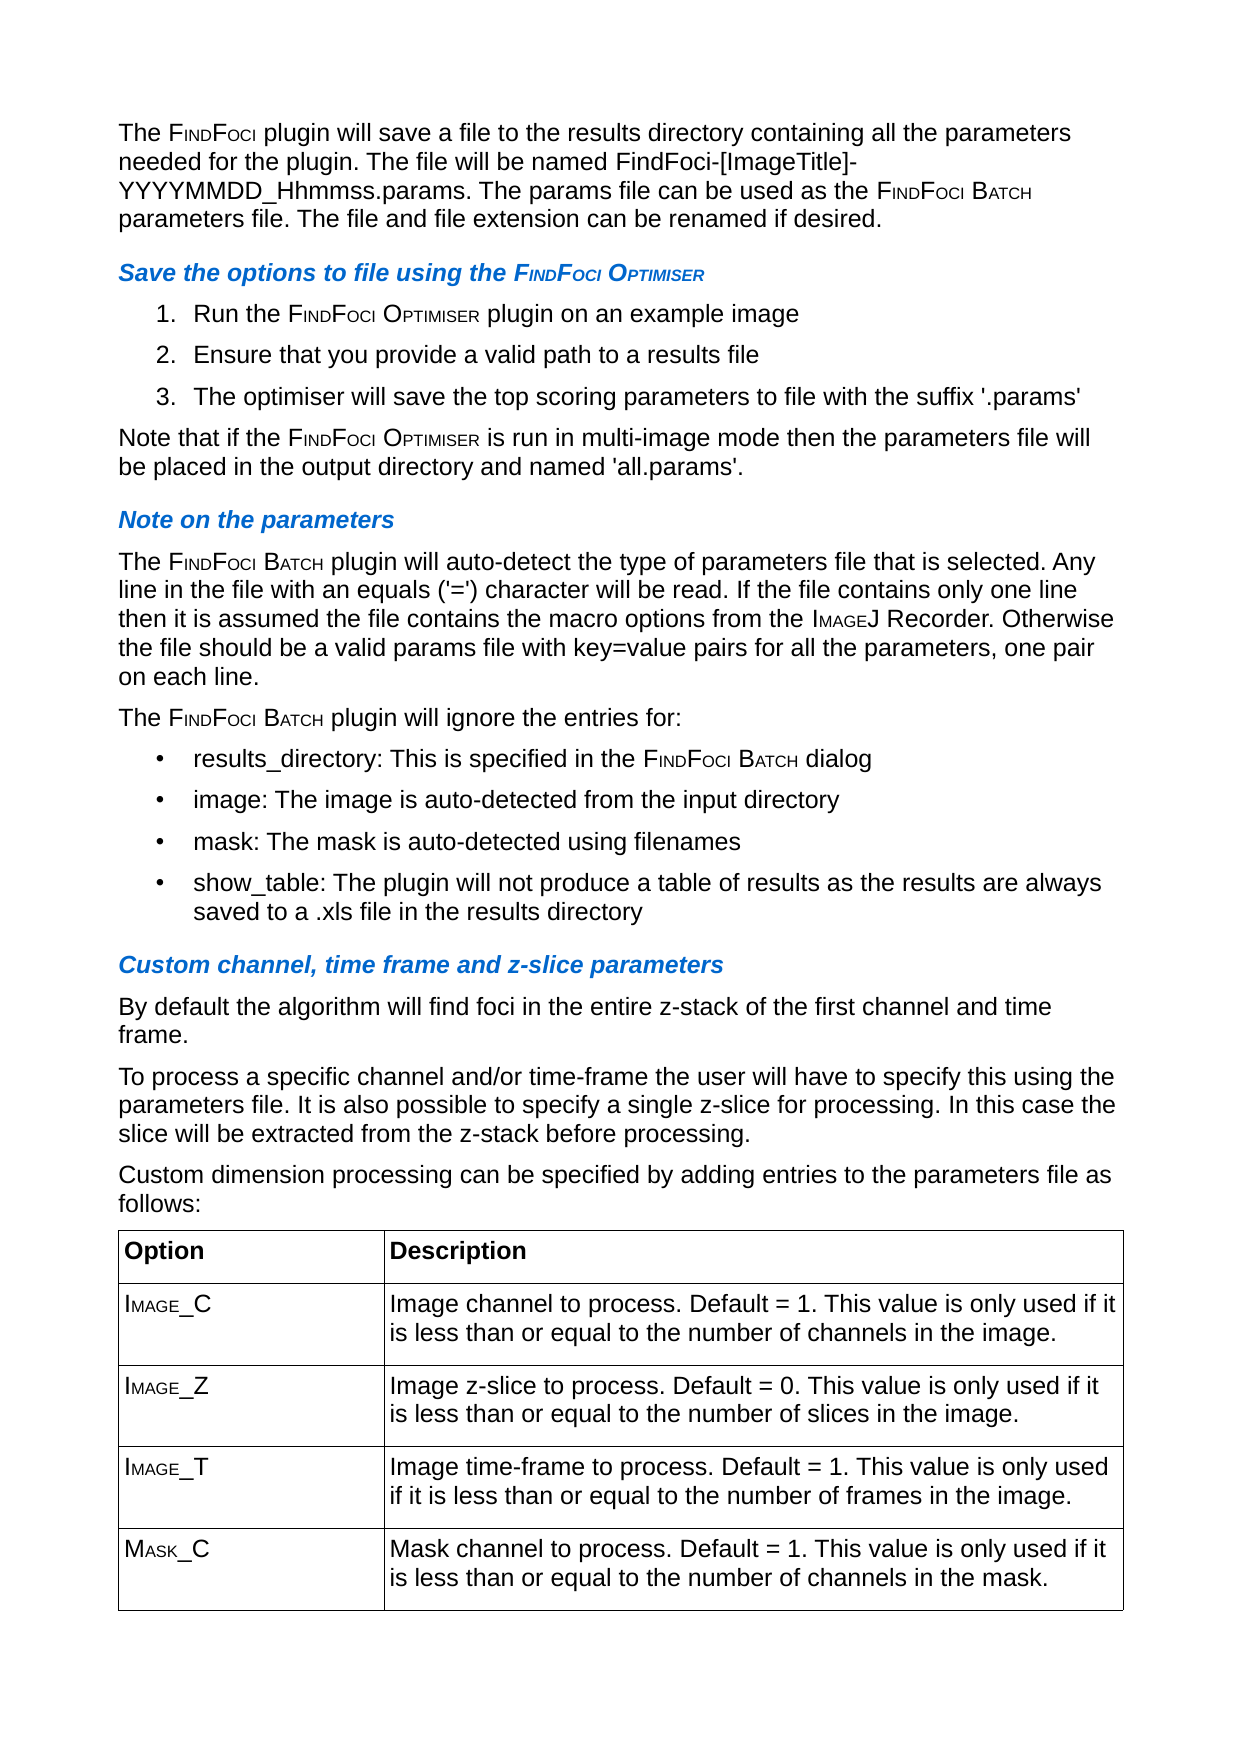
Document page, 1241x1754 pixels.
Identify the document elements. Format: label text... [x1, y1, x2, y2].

text Note that if the FindFoci Optimiser is run in multi-image mode then the parameters file will be placed in the output directory and named 'all.params'. [118, 423, 1122, 480]
text The FindFoci Batch plugin will auto-detect the type of parameters file that is selected. Any line in the file with an equals ('=') character will be read. If the file contains only one line then it is assumed the file contains the macro options from the ImageJ Recorder. Otherwise the file should be a valid params file with key=value pairs for all the parameters, one pair on each line. [118, 546, 1122, 690]
list image: The image is auto-detected from the input directory [156, 785, 1122, 814]
list mask: The mask is auto-detected using filenames [156, 827, 1122, 856]
list Run the FindFoci Optimiser plugin on an example image [156, 299, 1122, 328]
table_cell Mask channel to process. Default = 1. This value is only used if it is less than or equal to the number of channels in the mask. [385, 1529, 1123, 1609]
text By default the algorithm will find foci in the entire z-stack of the first channel and time frame. [118, 992, 1122, 1049]
table_cell Mask_C [119, 1529, 384, 1609]
table_cell Image channel to process. Default = 1. This value is only used if it is less than or equal to the number of channels in the image. [385, 1284, 1123, 1365]
text The FindFoci Batch plugin will ignore the entries for: [118, 703, 1122, 731]
table_cell Image_T [119, 1447, 384, 1528]
list The optimiser will save the top scoring parameters to file with the suffix '.params' [156, 382, 1122, 410]
subtitle Save the options to file using the FindFoci Optimiser [118, 258, 1122, 287]
table_header Description [385, 1231, 1123, 1283]
subtitle Note on the parameters [118, 505, 1122, 534]
list results_directory: This is specified in the FindFoci Batch dialog [156, 744, 1122, 773]
table_cell Image_Z [119, 1366, 384, 1446]
table_cell Image time-frame to process. Default = 1. This value is only used if it is less than or equal to the number of frames in the image. [385, 1447, 1123, 1528]
table_cell Image_C [119, 1284, 384, 1365]
table_cell Image z-slice to process. Default = 0. This value is only used if it is less than or equal to the number of slices in the image. [385, 1366, 1123, 1446]
text The FindFoci plugin will save a file to the results directory containing all the parameters needed for the plugin. The file will be named FindFoci-[ImageTitle]-YYYYMMDD_Hhmmss.params. The params file can be used as the FindFoci Batch parameters file. The file and file extension can be renamed if desired. [118, 118, 1122, 233]
list show_table: The plugin will not produce a table of results as the results are always saved to a .xls file in the results directory [156, 868, 1122, 926]
text To process a specific channel and/or time-frame the user will have to specify this using the parameters file. It is also possible to specify a single z-slice for processing. In this case the slice will be extracted from the z-stack before processing. [118, 1062, 1122, 1148]
table_header Option [119, 1231, 384, 1283]
list Ensure that you provide a valid path to a results file [156, 340, 1122, 369]
subtitle Custom channel, time frame and z-slice parameters [118, 951, 1122, 979]
text Custom dimension processing can be specified by adding entries to the parameters file as follows: [118, 1160, 1122, 1218]
